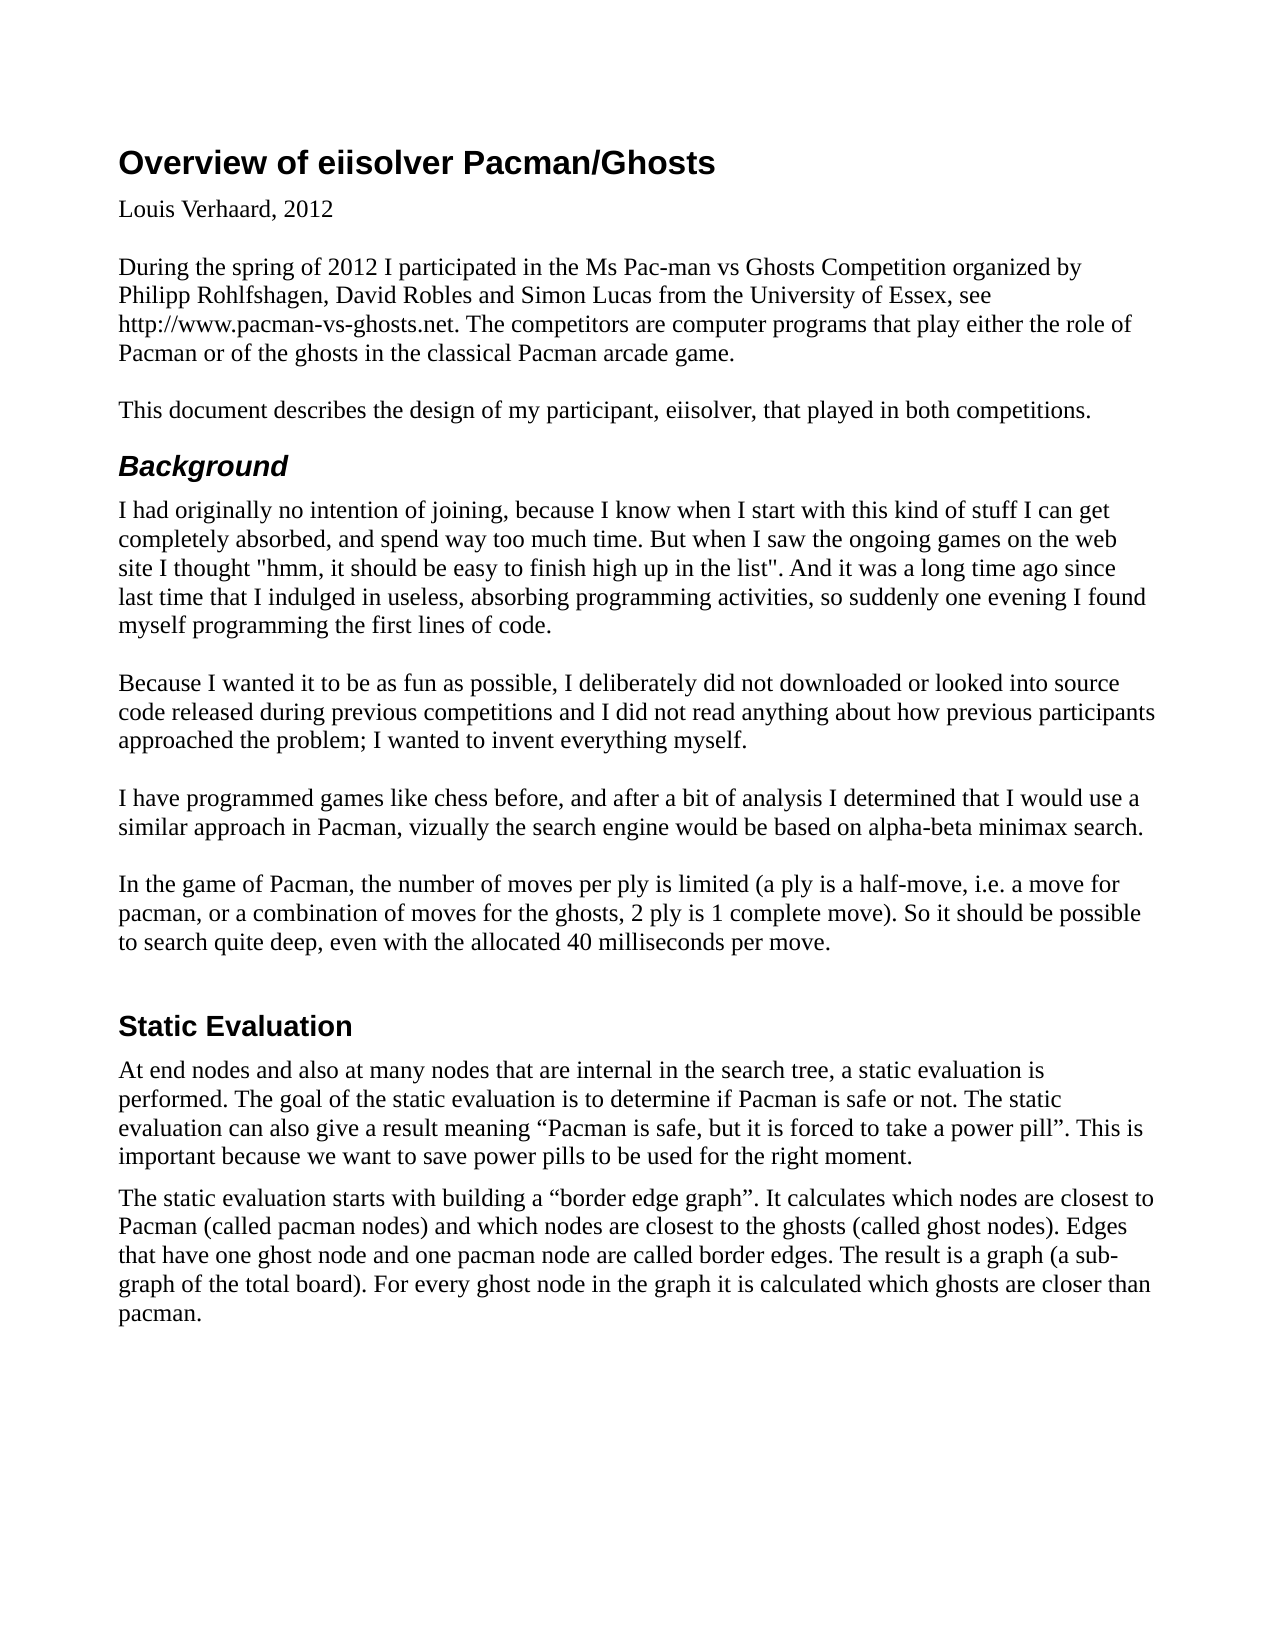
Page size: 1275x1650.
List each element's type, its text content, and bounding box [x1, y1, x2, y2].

text Because I wanted it to be as fun as possible, I deliberately did not downloaded or looked into source code released during previous competitions and I did not read anything about how previous participants approached the problem; I wanted to invent everything myself. [118, 668, 1157, 754]
text This document describes the design of my participant, eiisolver, that played in both competitions. [118, 396, 1157, 424]
subtitle Overview of eiisolver Pacman/Ghosts [118, 143, 1157, 182]
text Louis Verhaard, 2012 [118, 194, 1157, 223]
text I have programmed games like chess before, and after a bit of analysis I determined that I would use a similar approach in Pacman, vizually the search engine would be based on alpha-beta minimax search. [118, 783, 1157, 840]
text In the game of Pacman, the number of moves per ply is limited (a ply is a half-move, i.e. a move for pacman, or a combination of moves for the ghosts, 2 ply is 1 complete move). So it should be possible to search quite deep, even with the allocated 40 milliseconds per move. [118, 869, 1157, 955]
subtitle Static Evaluation [118, 1009, 1157, 1043]
subtitle Background [118, 449, 1157, 483]
text During the spring of 2012 I participated in the Ms Pac-man vs Ghosts Competition organized by Philipp Rohlfshagen, David Robles and Simon Lucas from the University of Essex, see http://www.pacman-vs-ghosts.net. The competitors are computer programs that play either the role of Pacman or of the ghosts in the classical Pacman arcade game. [118, 252, 1157, 367]
text I had originally no intention of joining, because I know when I start with this kind of stuff I can get completely absorbed, and spend way too much time. But when I saw the ongoing games on the web site I thought "hmm, it should be easy to finish high up in the list". And it was a long time ago since last time that I indulged in useless, absorbing programming activities, so suddenly one evening I found myself programming the first lines of code. [118, 495, 1157, 639]
text The static evaluation starts with building a “border edge graph”. It calculates which nodes are closest to Pacman (called pacman nodes) and which nodes are closest to the ghosts (called ghost nodes). Edges that have one ghost node and one pacman node are called border edges. The result is a graph (a sub-graph of the total board). For every ghost node in the graph it is calculated which ghosts are closer than pacman. [118, 1183, 1157, 1326]
text At end nodes and also at many nodes that are internal in the search tree, a static evaluation is performed. The goal of the static evaluation is to determine if Pacman is safe or not. The static evaluation can also give a result meaning “Pacman is safe, but it is forced to take a power pill”. This is important because we want to save power pills to be used for the right moment. [118, 1055, 1157, 1170]
